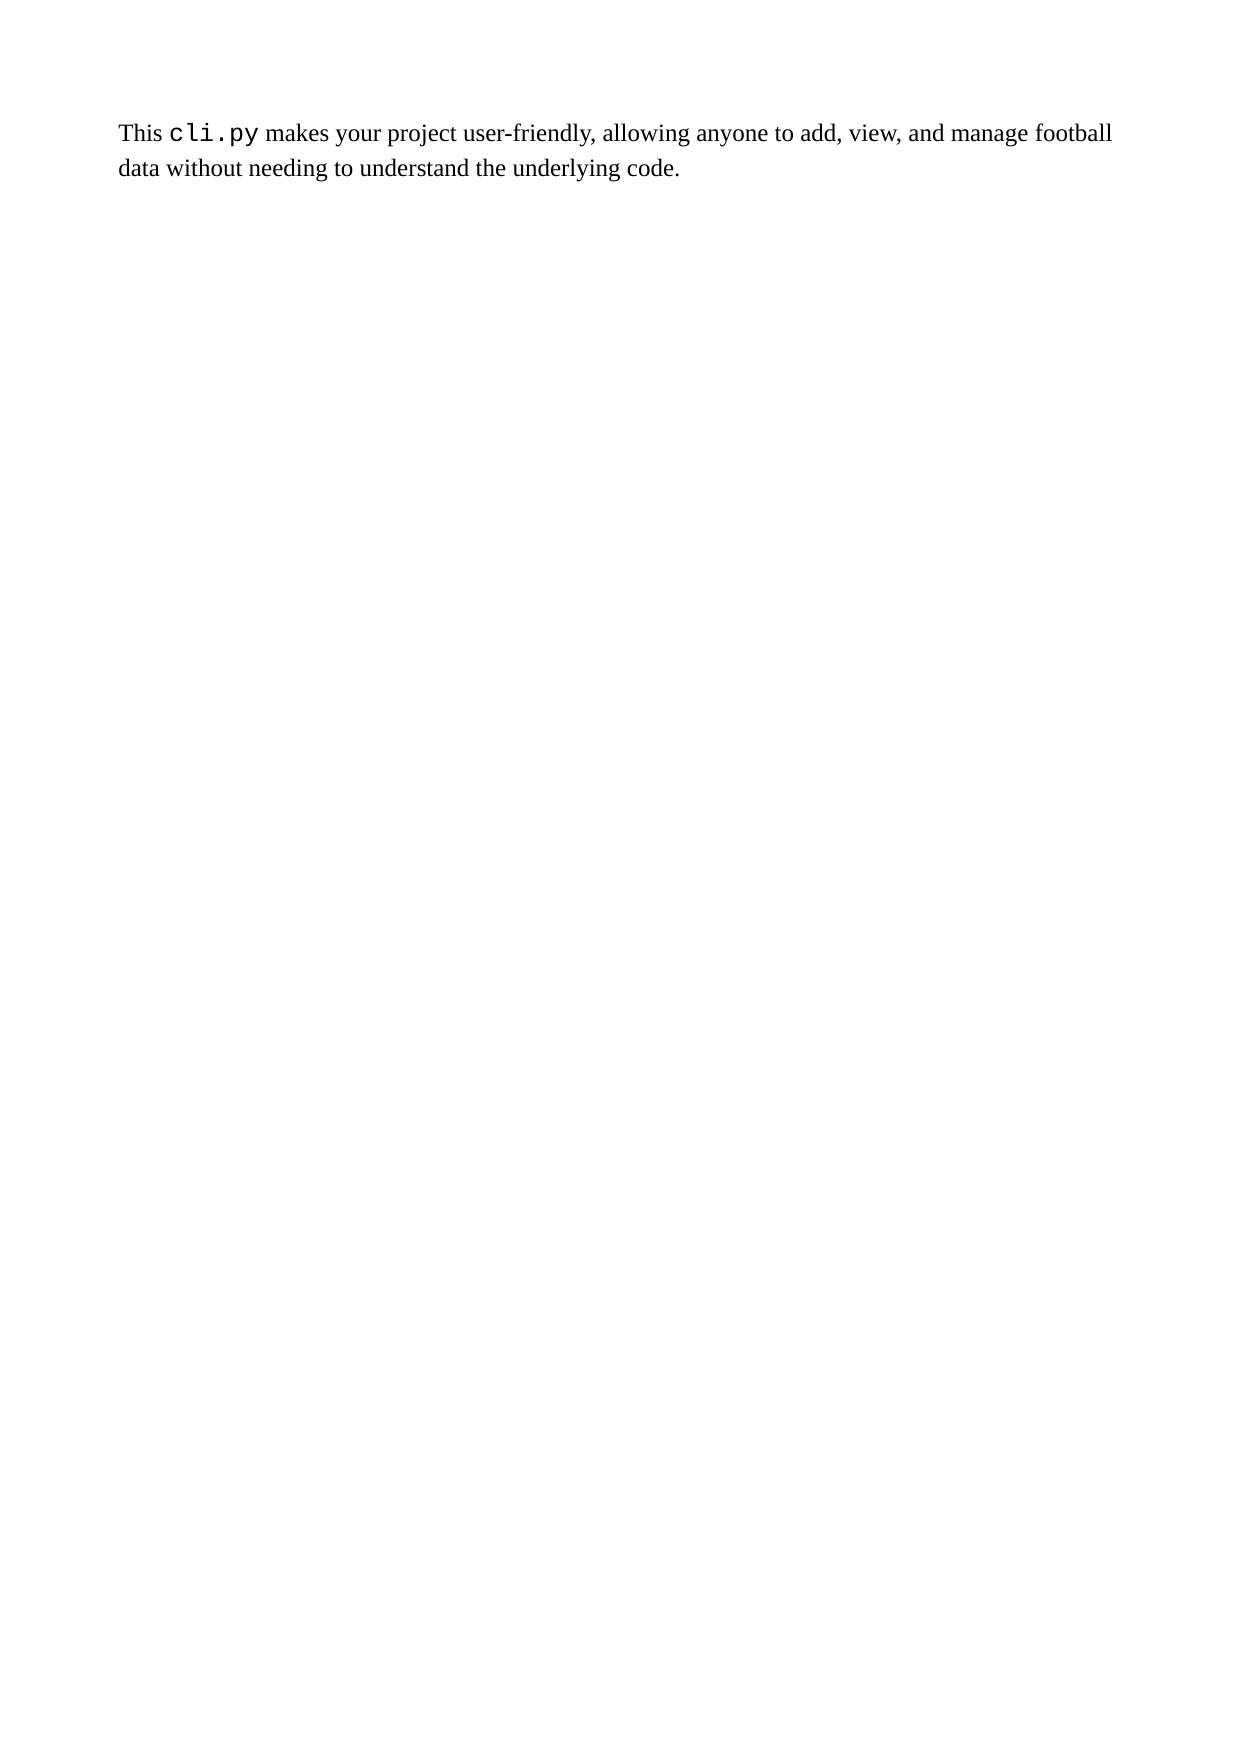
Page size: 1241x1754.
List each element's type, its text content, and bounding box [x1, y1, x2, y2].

text This cli.py makes your project user-friendly, allowing anyone to add, view, and manage football data without needing to understand the underlying code. [118, 118, 1122, 182]
